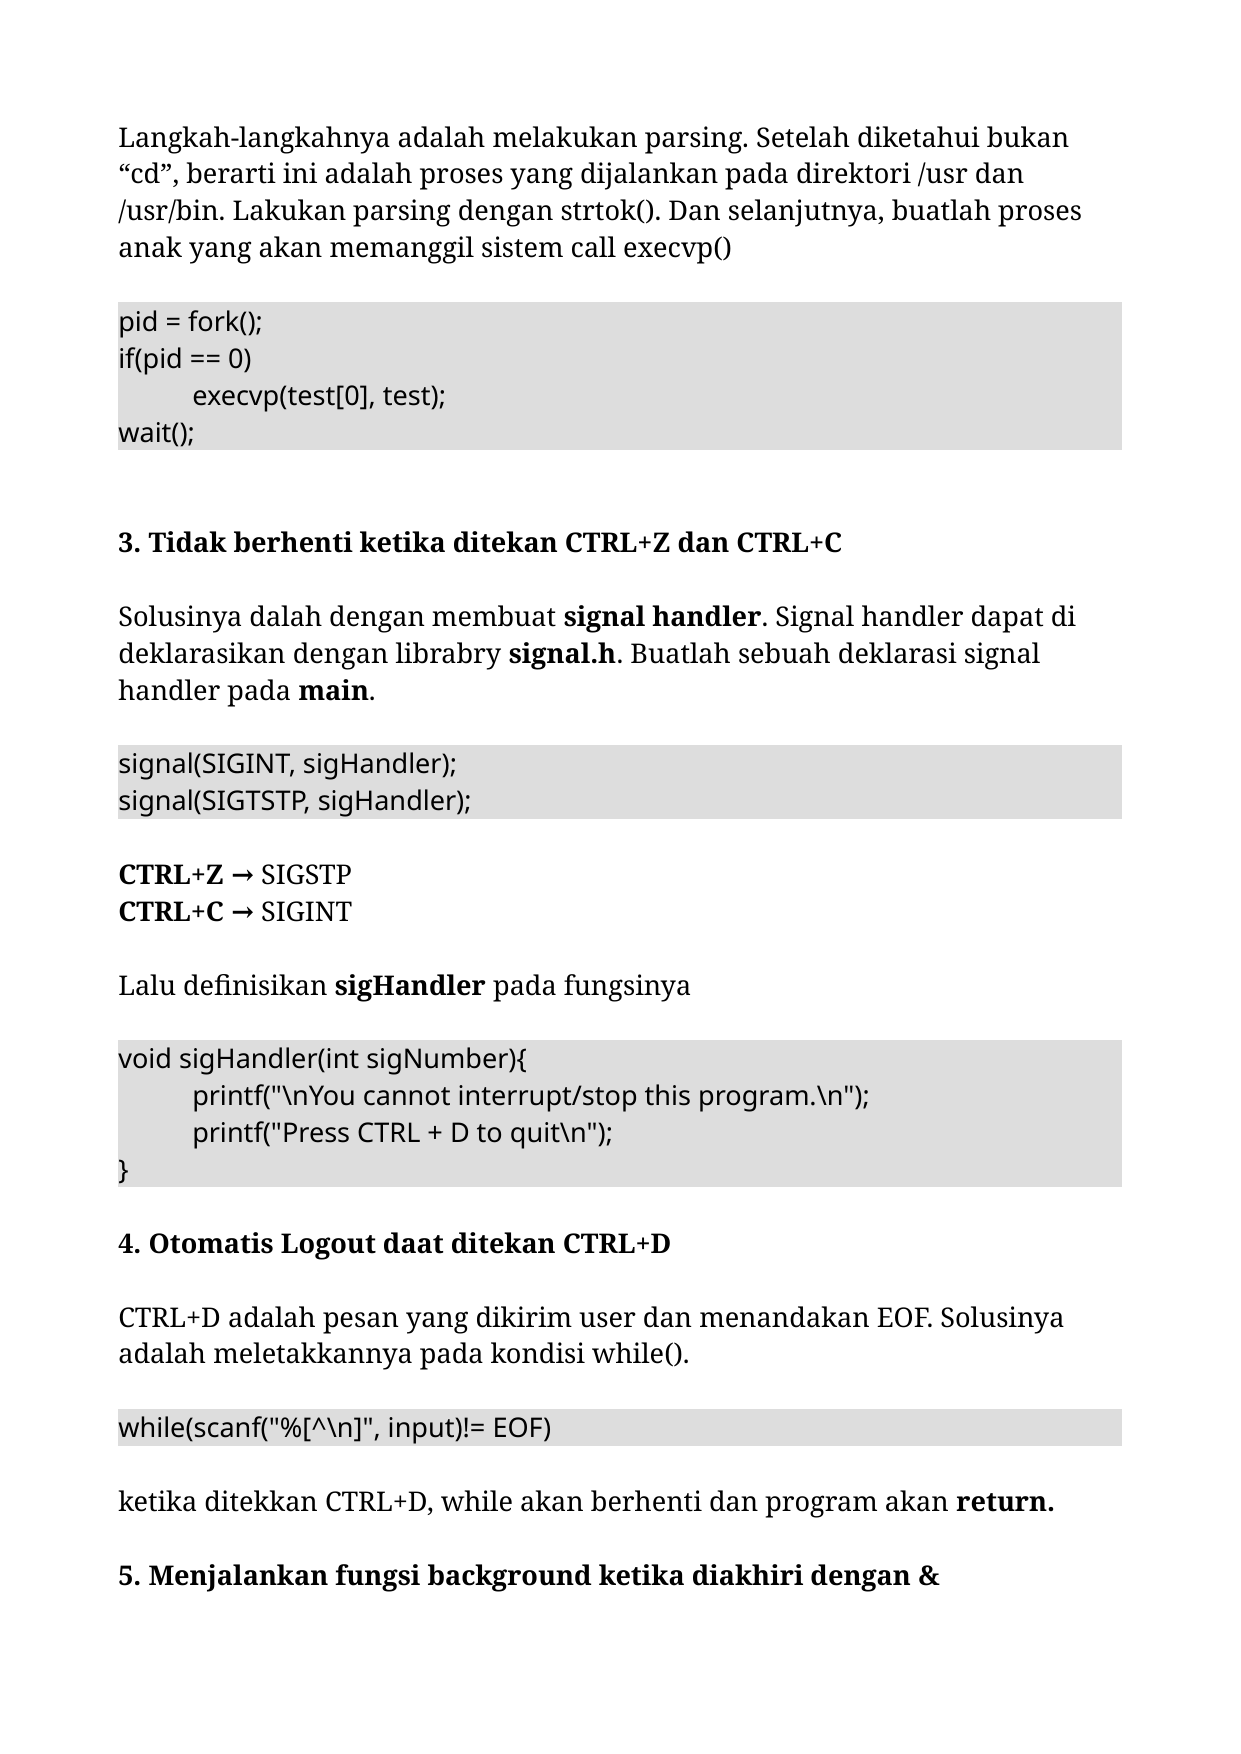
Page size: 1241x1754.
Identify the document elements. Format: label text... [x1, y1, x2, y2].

text 3. Tidak berhenti ketika ditekan CTRL+Z dan CTRL+C [118, 524, 1122, 561]
text CTRL+D adalah pesan yang dikirim user dan menandakan EOF. Solusinya adalah meletakkannya pada kondisi while(). [118, 1298, 1122, 1372]
text Lalu definisikan sigHandler pada fungsinya [118, 966, 1122, 1003]
text wait(); [118, 413, 1122, 450]
text printf("Press CTRL + D to quit\n"); [118, 1114, 1122, 1151]
text } [118, 1151, 1122, 1187]
text CTRL+Z → SIGSTP [118, 856, 1122, 892]
text while(scanf("%[^\n]", input)!= EOF) [118, 1409, 1122, 1446]
text 5. Menjalankan fungsi background ketika diakhiri dengan & [118, 1556, 1122, 1593]
text ketika ditekkan CTRL+D, while akan berhenti dan program akan return. [118, 1482, 1122, 1519]
text signal(SIGINT, sigHandler); [118, 745, 1122, 782]
text void sigHandler(int sigNumber){ [118, 1040, 1122, 1077]
text Langkah-langkahnya adalah melakukan parsing. Setelah diketahui bukan “cd”, berarti ini adalah proses yang dijalankan pada direktori /usr dan /usr/bin. Lakukan parsing dengan strtok(). Dan selanjutnya, buatlah proses anak yang akan memanggil sistem call execvp() [118, 118, 1122, 266]
text pid = fork(); [118, 302, 1122, 339]
text printf("\nYou cannot interrupt/stop this program.\n"); [118, 1077, 1122, 1114]
text signal(SIGTSTP, sigHandler); [118, 782, 1122, 819]
text if(pid == 0) [118, 339, 1122, 376]
text Solusinya dalah dengan membuat signal handler. Signal handler dapat di deklarasikan dengan librabry signal.h. Buatlah sebuah deklarasi signal handler pada main. [118, 597, 1122, 708]
text execvp(test[0], test); [118, 376, 1122, 413]
text 4. Otomatis Logout daat ditekan CTRL+D [118, 1224, 1122, 1261]
text CTRL+C → SIGINT [118, 892, 1122, 929]
